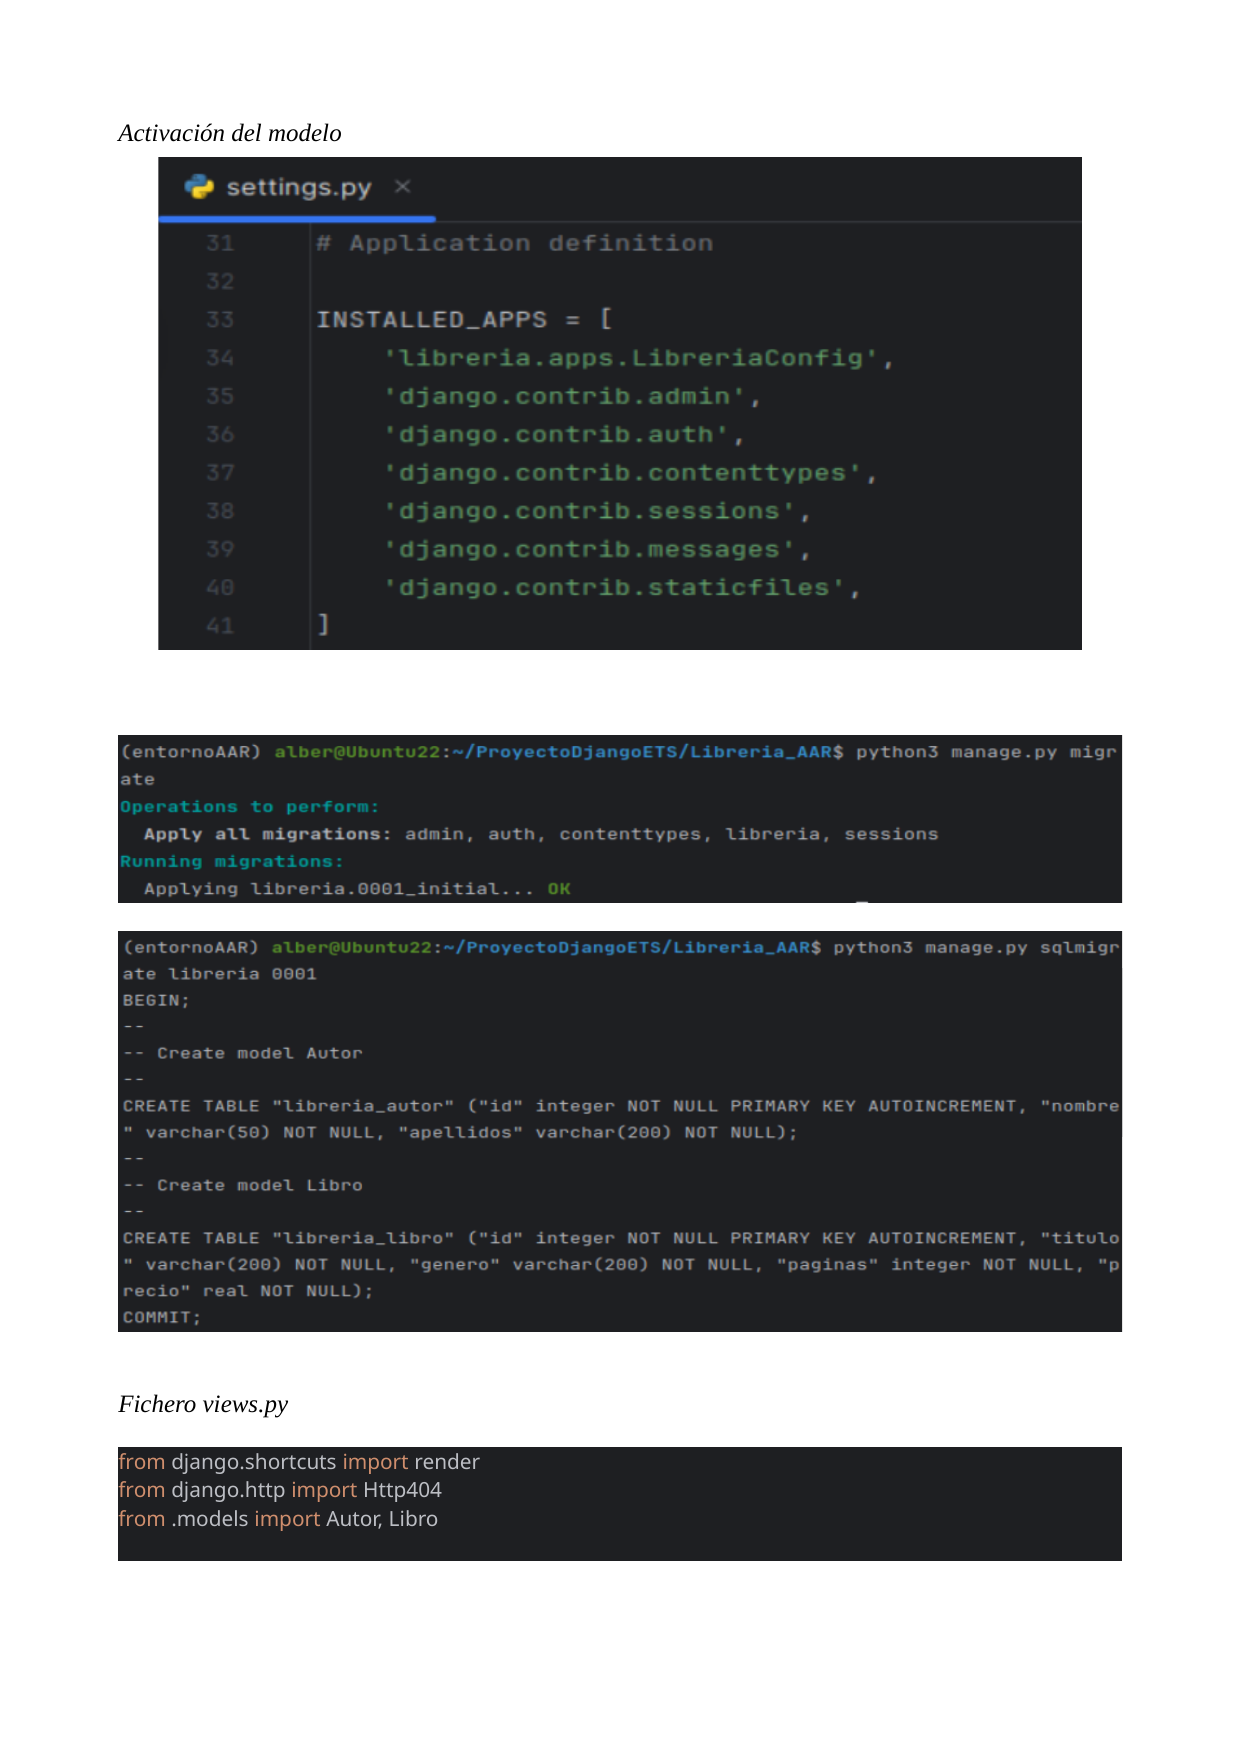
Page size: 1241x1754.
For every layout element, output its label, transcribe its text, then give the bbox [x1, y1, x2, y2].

text Fichero views.py [118, 1389, 1122, 1418]
text Activación del modelo [118, 118, 1122, 147]
picture [118, 735, 1123, 903]
picture [118, 931, 1123, 1332]
picture [158, 157, 1082, 650]
text from django.shortcuts import render from django.http import Http404 from .models import Autor, Libro [118, 1447, 1122, 1561]
